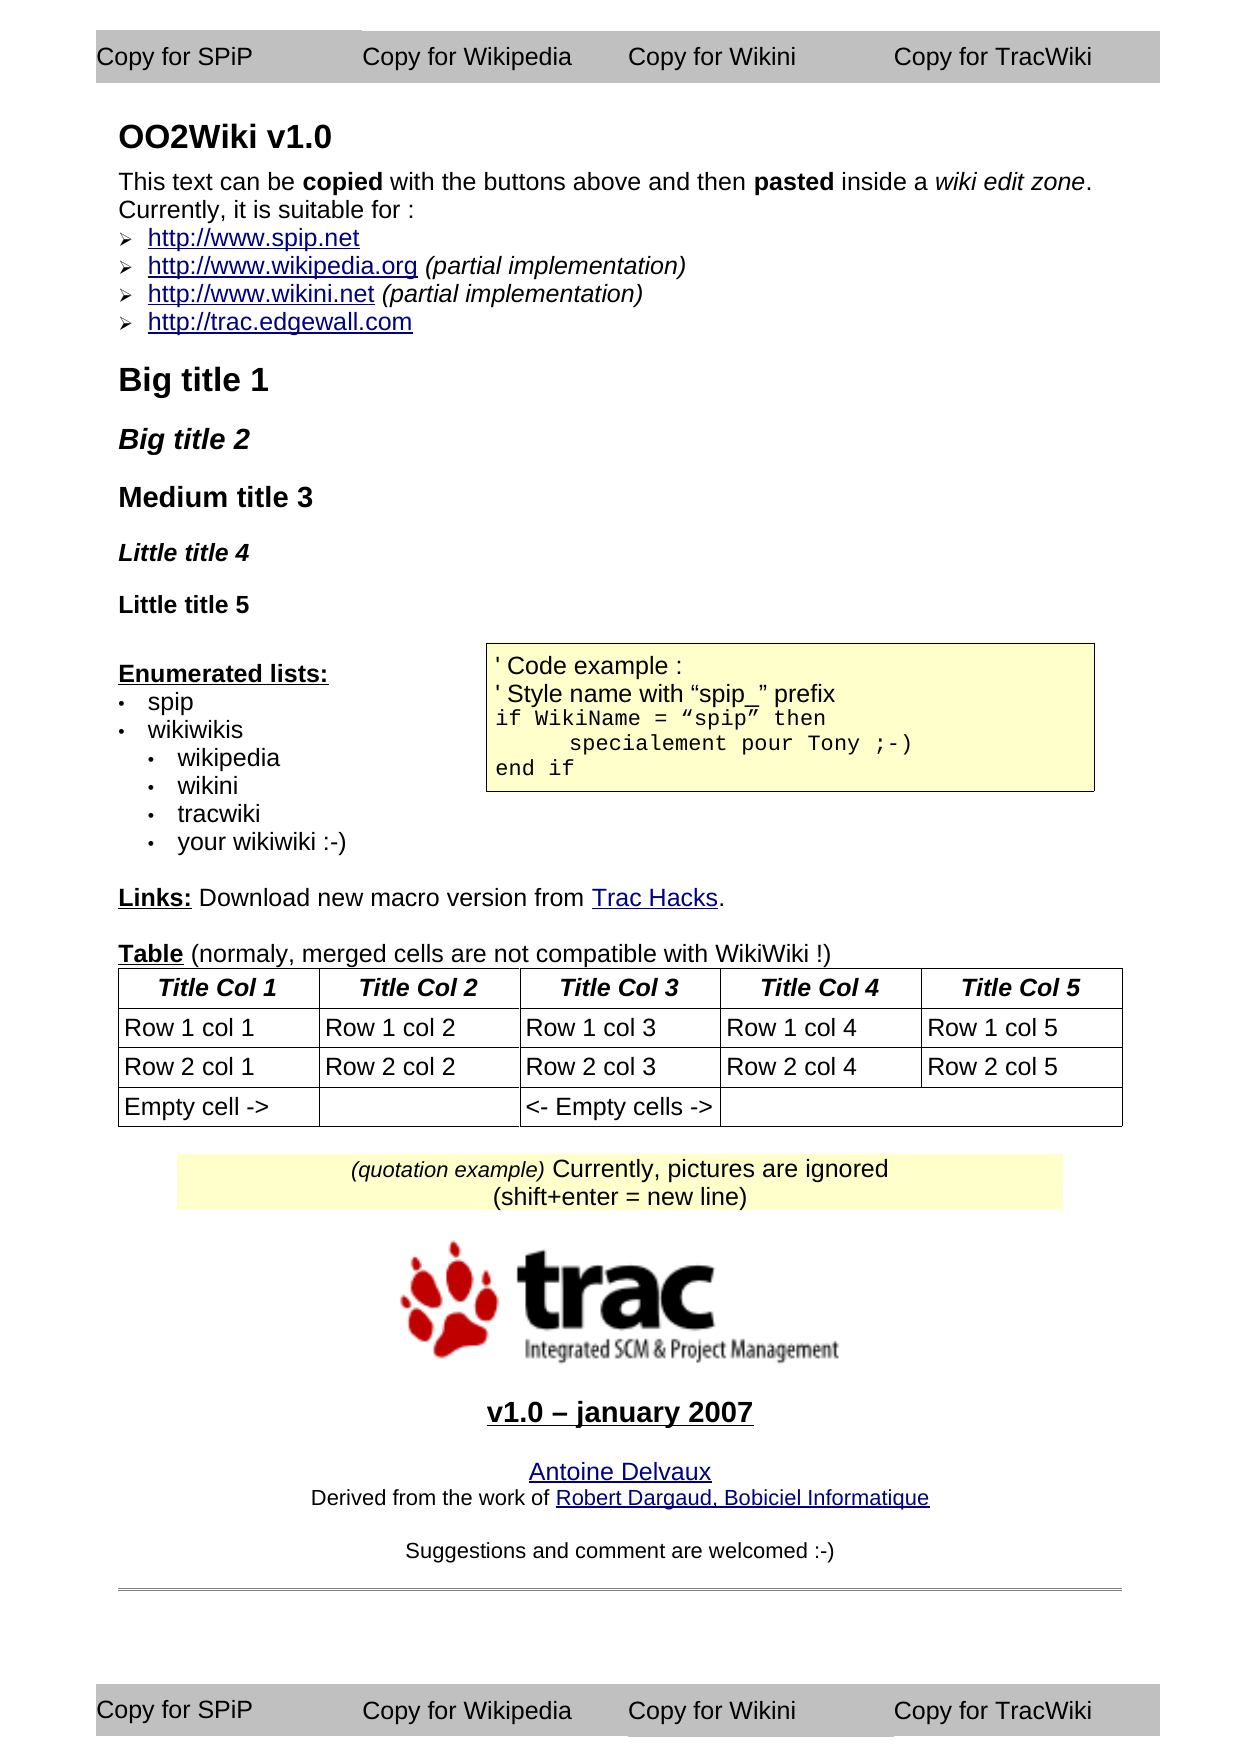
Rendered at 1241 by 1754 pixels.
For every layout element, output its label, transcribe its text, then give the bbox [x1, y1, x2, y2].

table_cell [320, 1088, 519, 1126]
list wikiwikis [118, 716, 486, 744]
text Table (normaly, merged cells are not compatible with WikiWiki !) [118, 940, 1122, 968]
text [1095, 660, 1122, 688]
table_cell [721, 1088, 1122, 1126]
table_cell Row 1 col 2 [320, 1009, 519, 1047]
table_cell Row 2 col 4 [721, 1048, 921, 1087]
picture [397, 1240, 843, 1367]
subtitle Big title 2 [118, 423, 1122, 456]
table_cell Row 1 col 5 [922, 1009, 1122, 1047]
table_cell Row 1 col 4 [721, 1009, 921, 1047]
table_header Title Col 1 [119, 969, 319, 1008]
subtitle Big title 1 [118, 361, 1122, 398]
list spip [118, 688, 486, 716]
list http://www.wikini.net (partial implementation) [118, 280, 1122, 308]
list [1095, 716, 1122, 744]
table_cell Row 2 col 1 [119, 1048, 319, 1087]
text (quotation example) Currently, pictures are ignored (shift+enter = new line) [177, 1154, 1063, 1210]
table_cell Row 1 col 3 [521, 1009, 720, 1047]
list http://www.wikipedia.org (partial implementation) [118, 252, 1122, 280]
text Enumerated lists: [118, 660, 486, 688]
subtitle Medium title 3 [118, 481, 1122, 514]
table_cell Row 2 col 5 [922, 1048, 1122, 1087]
list tracwiki [148, 800, 1122, 828]
text ' Code example : ' Style name with “spip_” prefix [495, 651, 1085, 707]
table_cell Row 1 col 1 [119, 1009, 319, 1047]
subtitle Little title 4 [118, 539, 1122, 566]
list wikipedia [148, 744, 486, 772]
table_header Title Col 3 [521, 969, 720, 1008]
list your wikiwiki :-) [148, 828, 1122, 856]
table_cell Row 2 col 2 [320, 1048, 519, 1087]
text v1.0 – january 2007 [118, 1240, 1122, 1429]
table_cell <- Empty cells -> [521, 1088, 720, 1126]
subtitle Little title 5 [118, 591, 1122, 619]
subtitle OO2Wiki v1.0 [118, 118, 1122, 155]
list http://trac.edgewall.com [118, 308, 1122, 336]
list [1095, 744, 1122, 772]
text Links: Download new macro version from Trac Hacks. [118, 884, 1122, 912]
table_header Title Col 4 [721, 969, 921, 1008]
table_cell Empty cell -> [119, 1088, 319, 1126]
list http://www.spip.net [118, 224, 1122, 252]
text Derived from the work of Robert Dargaud, Bobiciel Informatique [118, 1485, 1122, 1510]
table_header Title Col 5 [922, 969, 1122, 1008]
text if WikiName = “spip” then specialement pour Tony ;-) end if [495, 707, 1085, 782]
table_header Title Col 2 [320, 969, 519, 1008]
text Suggestions and comment are welcomed :-) [118, 1538, 1122, 1563]
list [1095, 688, 1122, 716]
table_cell Row 2 col 3 [521, 1048, 720, 1087]
text This text can be copied with the buttons above and then pasted inside a wiki edit zone. Currently, it is suitable for : [118, 168, 1122, 224]
list wikini [148, 772, 1122, 800]
text Antoine Delvaux [118, 1457, 1122, 1485]
